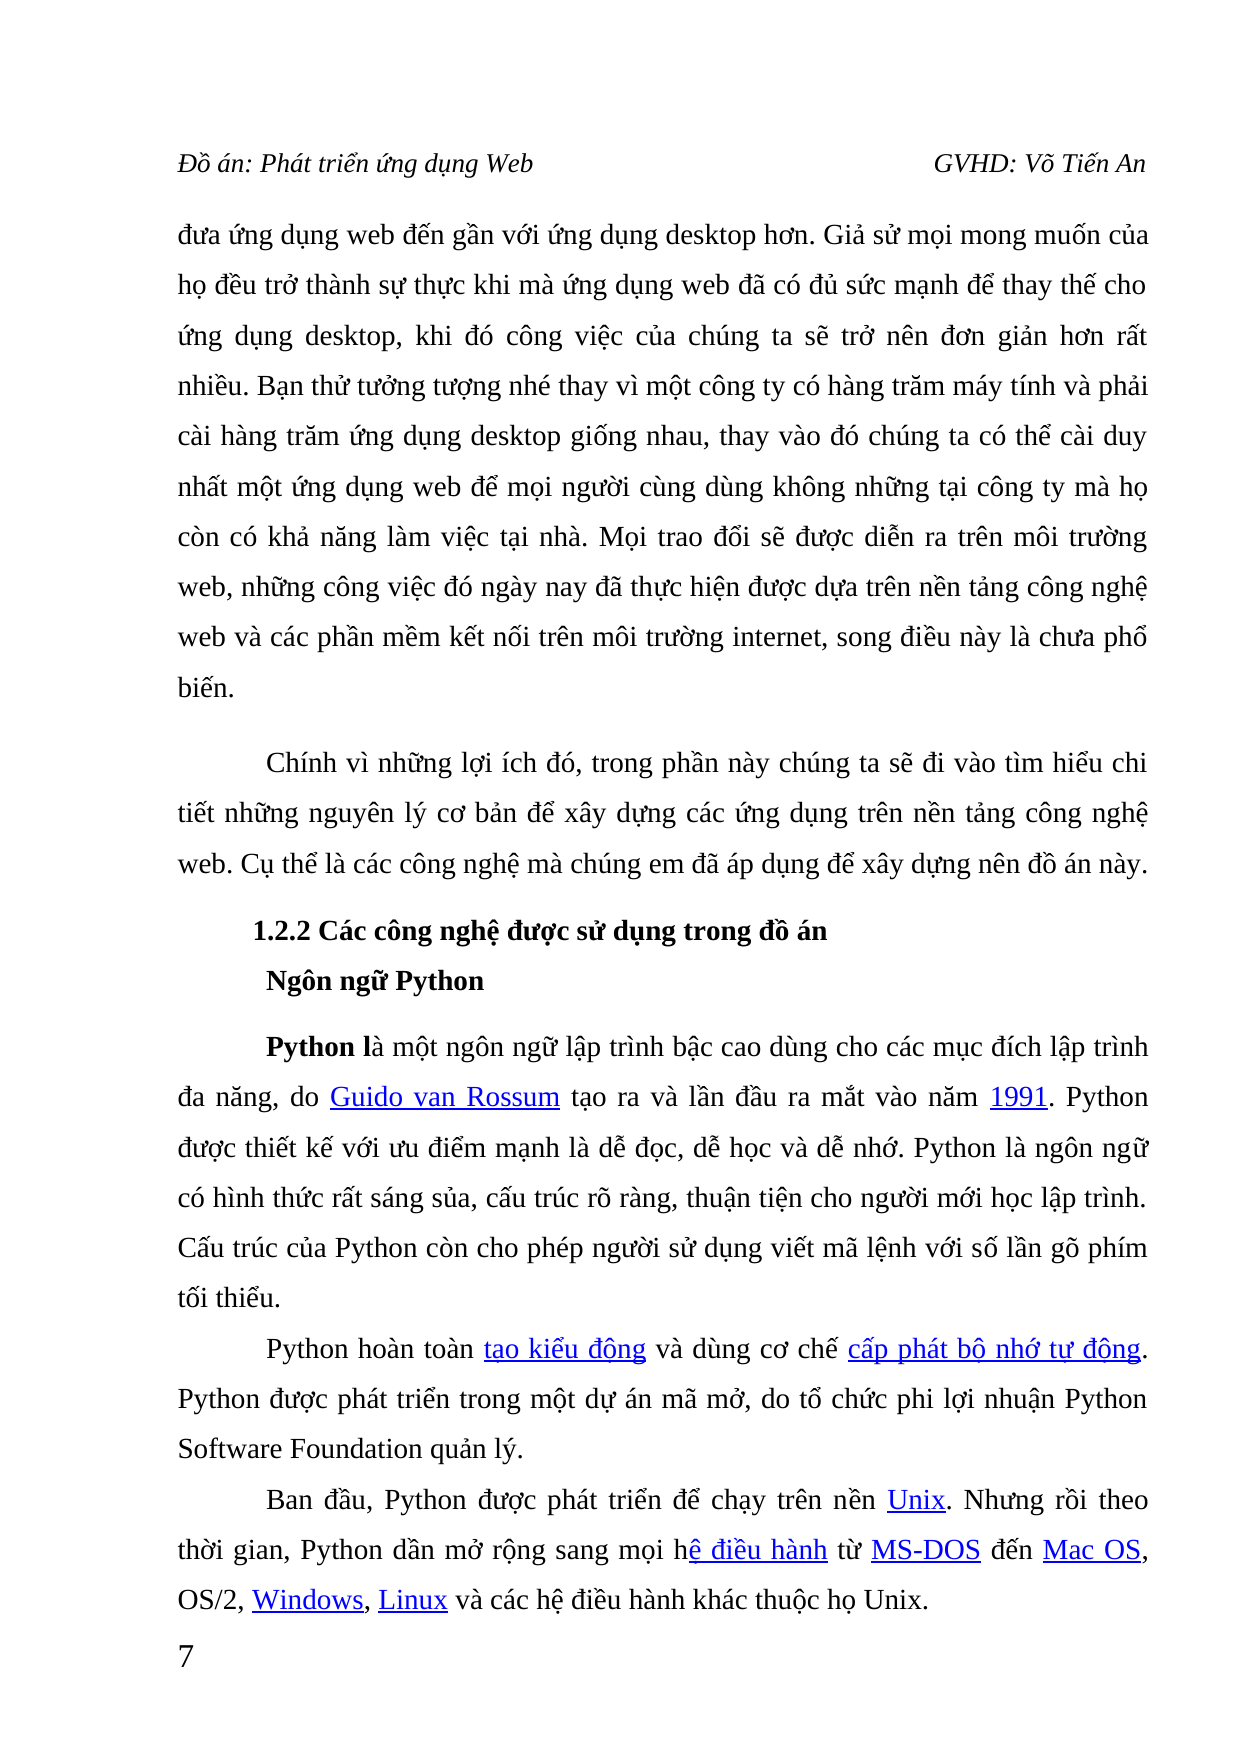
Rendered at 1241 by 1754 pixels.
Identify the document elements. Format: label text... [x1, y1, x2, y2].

text Ngôn ngữ Python [266, 963, 1149, 997]
text Chính vì những lợi ích đó, trong phần này chúng ta sẽ đi vào tìm hiểu chi tiết những nguyên lý cơ bản để xây dựng các ứng dụng trên nền tảng công nghệ web. Cụ thể là các công nghệ mà chúng em đã áp dụng để xây dựng nên đồ án này. [177, 745, 1149, 879]
subtitle 1.2.2 Các công nghệ được sử dụng trong đồ án [177, 913, 1149, 946]
text Ban đầu, Python được phát triển để chạy trên nền Unix. Nhưng rồi theo thời gian, Python dần mở rộng sang mọi hệ điều hành từ MS-DOS đến Mac OS, OS/2, Windows, Linux và các hệ điều hành khác thuộc họ Unix. [177, 1482, 1149, 1616]
text Python hoàn toàn tạo kiểu động và dùng cơ chế cấp phát bộ nhớ tự động. Python được phát triển trong một dự án mã mở, do tổ chức phi lợi nhuận Python Software Foundation quản lý. [177, 1331, 1149, 1465]
text Python là một ngôn ngữ lập trình bậc cao dùng cho các mục đích lập trình đa năng, do Guido van Rossum tạo ra và lần đầu ra mắt vào năm 1991. Python được thiết kế với ưu điểm mạnh là dễ đọc, dễ học và dễ nhớ. Python là ngôn ngữ có hình thức rất sáng sủa, cấu trúc rõ ràng, thuận tiện cho người mới học lập trình. Cấu trúc của Python còn cho phép người sử dụng viết mã lệnh với số lần gõ phím tối thiểu. [177, 1029, 1149, 1314]
text đưa ứng dụng web đến gần với ứng dụng desktop hơn. Giả sử mọi mong muốn của họ đều trở thành sự thực khi mà ứng dụng web đã có đủ sức mạnh để thay thế cho ứng dụng desktop, khi đó công việc của chúng ta sẽ trở nên đơn giản hơn rất nhiều. Bạn thử tưởng tượng nhé thay vì một công ty có hàng trăm máy tính và phải cài hàng trăm ứng dụng desktop giống nhau, thay vào đó chúng ta có thể cài duy nhất một ứng dụng web để mọi người cùng dùng không những tại công ty mà họ còn có khả năng làm việc tại nhà. Mọi trao đổi sẽ được diễn ra trên môi trường web, những công việc đó ngày nay đã thực hiện được dựa trên nền tảng công nghệ web và các phần mềm kết nối trên môi trường internet, song điều này là chưa phổ biến. [177, 217, 1149, 703]
